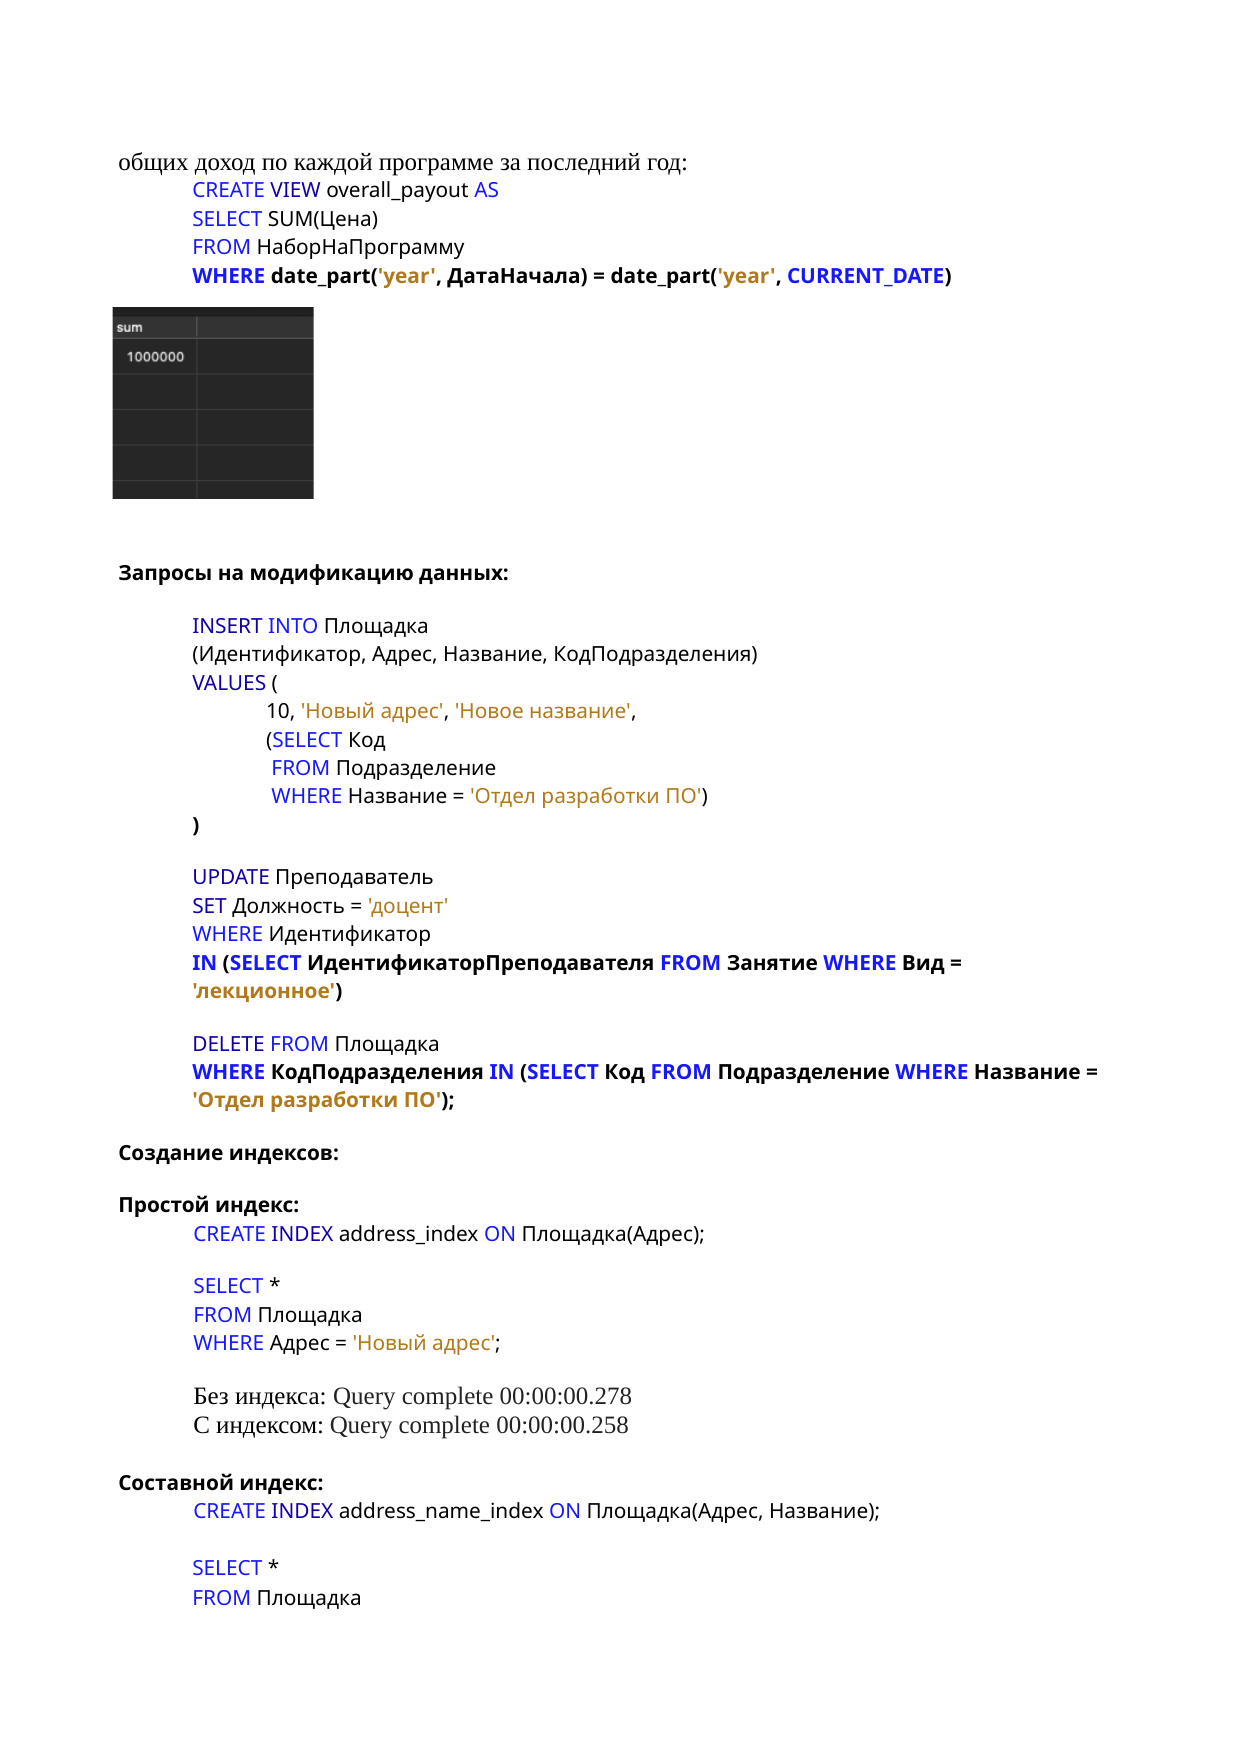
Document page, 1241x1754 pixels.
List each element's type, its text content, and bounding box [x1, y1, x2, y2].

text IN (SELECT ИдентификаторПреподавателя FROM Занятие WHERE Вид = 'лекционное') [118, 948, 1122, 1005]
text FROM Площадка [118, 1583, 1122, 1611]
text SET Должность = 'доцент' [118, 891, 1122, 919]
text INSERT INTO Площадка [118, 611, 1122, 639]
text CREATE INDEX address_index ON Площадка(Адрес); [193, 1219, 1122, 1247]
text WHERE date_part('year', ДатаНачала) = date_part('year', CURRENT_DATE) [118, 261, 1122, 289]
text FROM Площадка [193, 1300, 1122, 1328]
text FROM НаборНаПрограмму [118, 232, 1122, 261]
text FROM Подразделение [118, 753, 1122, 782]
text WHERE КодПодразделения IN (SELECT Код FROM Подразделение WHERE Название = 'Отдел разработки ПО'); [118, 1057, 1122, 1114]
text UPDATE Преподаватель [118, 862, 1122, 891]
text SELECT * [118, 1549, 1122, 1583]
text SELECT SUM(Цена) [118, 204, 1122, 232]
text (Идентификатор, Адрес, Название, КодПодразделения) [118, 639, 1122, 668]
text общих доход по каждой программе за последний год: [118, 147, 1122, 176]
text ) [118, 810, 1122, 838]
text CREATE VIEW overall_payout AS [118, 176, 1122, 204]
text VALUES ( [118, 668, 1122, 696]
picture [112, 307, 314, 499]
text DELETE FROM Площадка [118, 1029, 1122, 1057]
text WHERE Адрес = 'Новый адрес'; [193, 1328, 1122, 1357]
text Запросы на модификацию данных: [118, 558, 1122, 587]
text (SELECT Код [118, 725, 1122, 753]
text Без индекса: Query complete 00:00:00.278 [193, 1381, 1122, 1410]
text Простой индекс: [118, 1191, 1122, 1219]
text Создание индексов: [118, 1138, 1122, 1167]
text WHERE Идентификатор [118, 919, 1122, 948]
text WHERE Название = 'Отдел разработки ПО') [118, 782, 1122, 810]
text С индексом: Query complete 00:00:00.258 [193, 1410, 1122, 1439]
text CREATE INDEX address_name_index ON Площадка(Адрес, Название); [193, 1496, 1122, 1525]
text SELECT * [193, 1272, 1122, 1300]
text 10, 'Новый адрес', 'Новое название', [118, 696, 1122, 725]
text Составной индекс: [118, 1468, 1122, 1496]
